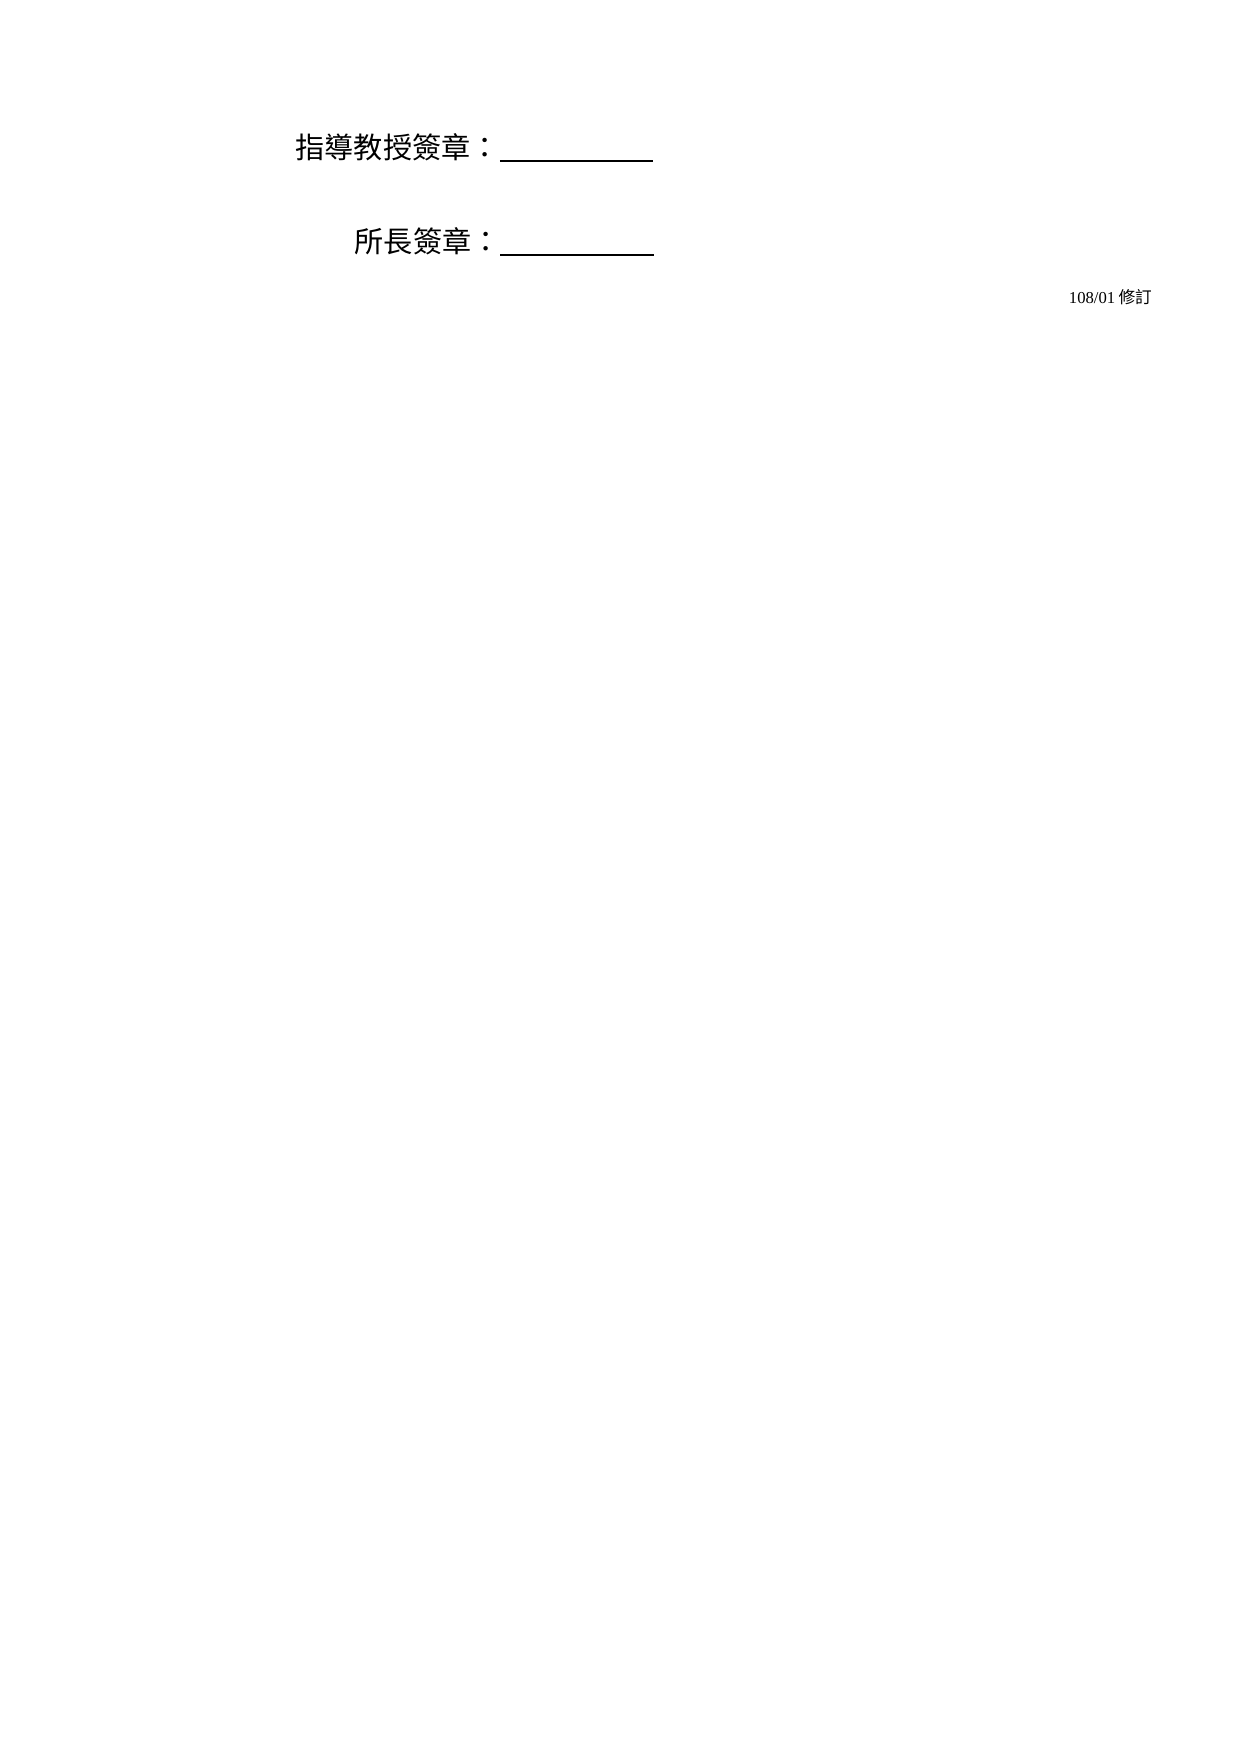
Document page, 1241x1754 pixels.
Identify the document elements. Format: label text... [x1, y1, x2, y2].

text 108/01修訂 [89, 277, 1152, 314]
text 所長簽章： [89, 202, 1152, 277]
text 指導教授簽章： [89, 108, 1152, 183]
